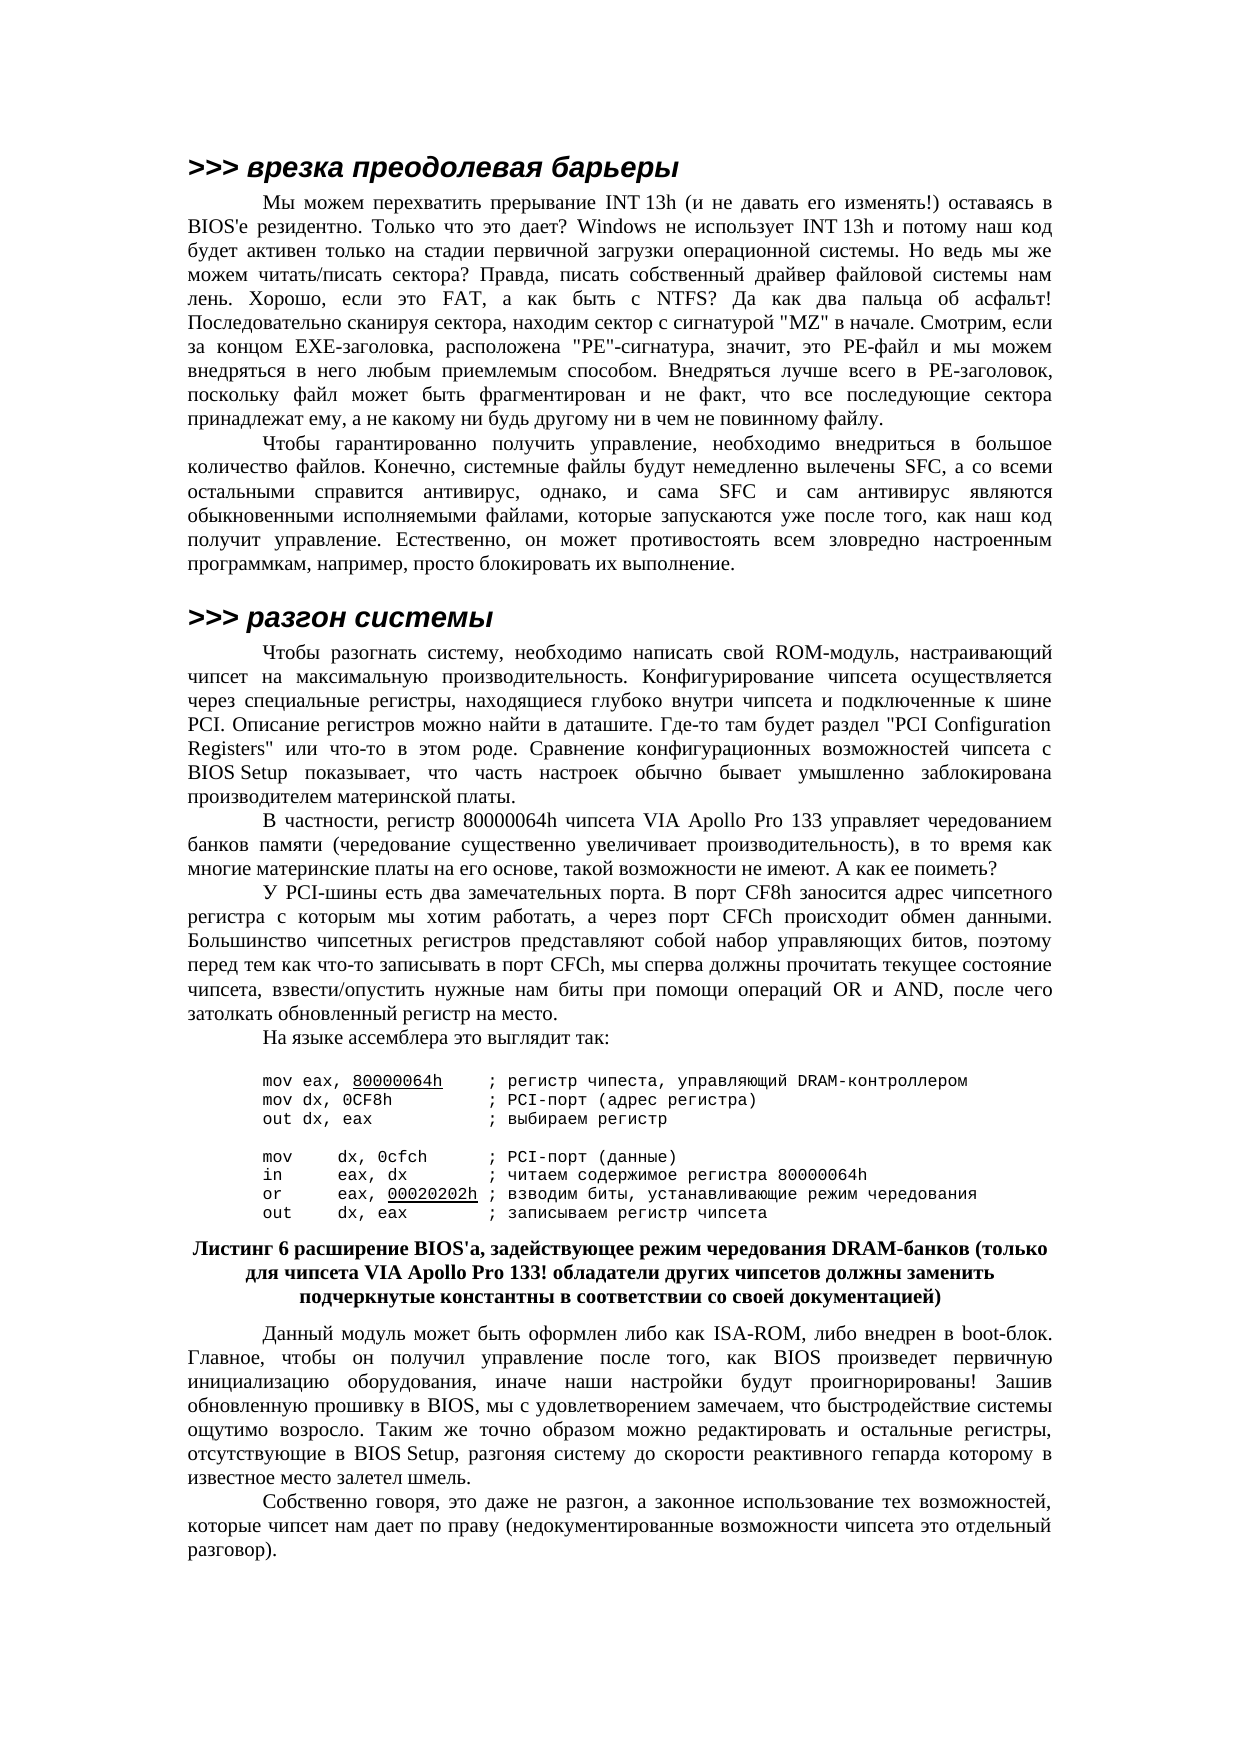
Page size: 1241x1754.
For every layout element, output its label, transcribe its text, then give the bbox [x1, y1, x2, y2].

text out dx, eax ; записываем регистр чипсета [187, 1205, 1053, 1223]
text Чтобы гарантированно получить управление, необходимо внедриться в большое количество файлов. Конечно, системные файлы будут немедленно вылечены SFC, а со всеми остальными справится антивирус, однако, и сама SFC и сам антивирус являются обыкновенными исполняемыми файлами, которые запускаются уже после того, как наш код получит управление. Естественно, он может противостоять всем зловредно настроенным программкам, например, просто блокировать их выполнение. [187, 430, 1053, 575]
text mov dx, 0CF8h ; PCI-порт (адрес регистра) [187, 1092, 1053, 1110]
text or eax, 00020202h ; взводим биты, устанавливающие режим чередования [187, 1186, 1053, 1205]
text На языке ассемблера это выглядит так: [187, 1024, 1053, 1049]
text В частности, регистр 80000064h чипсета VIA Apollo Pro 133 управляет чередованием банков памяти (чередование существенно увеличивает производительность), в то время как многие материнские платы на его основе, такой возможности не имеют. А как ее поиметь? [187, 808, 1053, 880]
text Мы можем перехватить прерывание INT 13h (и не давать его изменять!) оставаясь в BIOS'е резидентно. Только что это дает? Windows не использует INT 13h и потому наш код будет активен только на стадии первичной загрузки операционной системы. Но ведь мы же можем читать/писать сектора? Правда, писать собственный драйвер файловой системы нам лень. Хорошо, если это FAT, а как быть с NTFS? Да как два пальца об асфальт! Последовательно сканируя сектора, находим сектор с сигнатурой "MZ" в начале. Смотрим, если за концом EXE-заголовка, расположена "PE"-сигнатура, значит, это PE-файл и мы можем внедряться в него любым приемлемым способом. Внедряться лучше всего в PE-заголовок, поскольку файл может быть фрагментирован и не факт, что все последующие сектора принадлежат ему, а не какому ни будь другому ни в чем не повинному файлу. [187, 190, 1053, 430]
text Листинг 6 расширение BIOS'а, задействующее режим чередования DRAM-банков (только для чипсета VIA Apollo Pro 133! обладатели других чипсетов должны заменить подчеркнутые константны в соответствии со своей документацией) [187, 1236, 1053, 1308]
text mov eax, 80000064h ; регистр чипеста, управляющий DRAM-контроллером [187, 1073, 1053, 1092]
text Собственно говоря, это даже не разгон, а законное использование тех возможностей, которые чипсет нам дает по праву (недокументированные возможности чипсета это отдельный разговор). [187, 1489, 1053, 1561]
text mov dx, 0cfch ; PCI-порт (данные) [187, 1148, 1053, 1167]
text У PCI-шины есть два замечательных порта. В порт CF8h заносится адрес чипсетного регистра с которым мы хотим работать, а через порт CFCh происходит обмен данными. Большинство чипсетных регистров представляют собой набор управляющих битов, поэтому перед тем как что-то записывать в порт CFCh, мы сперва должны прочитать текущее состояние чипсета, взвести/опустить нужные нам биты при помощи операций OR и AND, после чего затолкать обновленный регистр на место. [187, 880, 1053, 1024]
text Данный модуль может быть оформлен либо как ISA-ROM, либо внедрен в boot-блок. Главное, чтобы он получил управление после того, как BIOS произведет первичную инициализацию оборудования, иначе наши настройки будут проигнорированы! Зашив обновленную прошивку в BIOS, мы с удовлетворением замечаем, что быстродействие системы ощутимо возросло. Таким же точно образом можно редактировать и остальные регистры, отсутствующие в BIOS Setup, разгоняя систему до скорости реактивного гепарда которому в известное место залетел шмель. [187, 1321, 1053, 1489]
text in eax, dx ; читаем содержимое регистра 80000064h [187, 1167, 1053, 1186]
subtitle >>> врезка преодолевая барьеры [187, 150, 1053, 183]
subtitle >>> разгон системы [187, 600, 1053, 633]
text Чтобы разогнать систему, необходимо написать свой ROM-модуль, настраивающий чипсет на максимальную производительность. Конфигурирование чипсета осуществляется через специальные регистры, находящиеся глубоко внутри чипсета и подключенные к шине PCI. Описание регистров можно найти в даташите. Где-то там будет раздел "PCI Configuration Registers" или что-то в этом роде. Сравнение конфигурационных возможностей чипсета с BIOS Setup показывает, что часть настроек обычно бывает умышленно заблокирована производителем материнской платы. [187, 639, 1053, 808]
text out dx, eax ; выбираем регистр [187, 1110, 1053, 1129]
